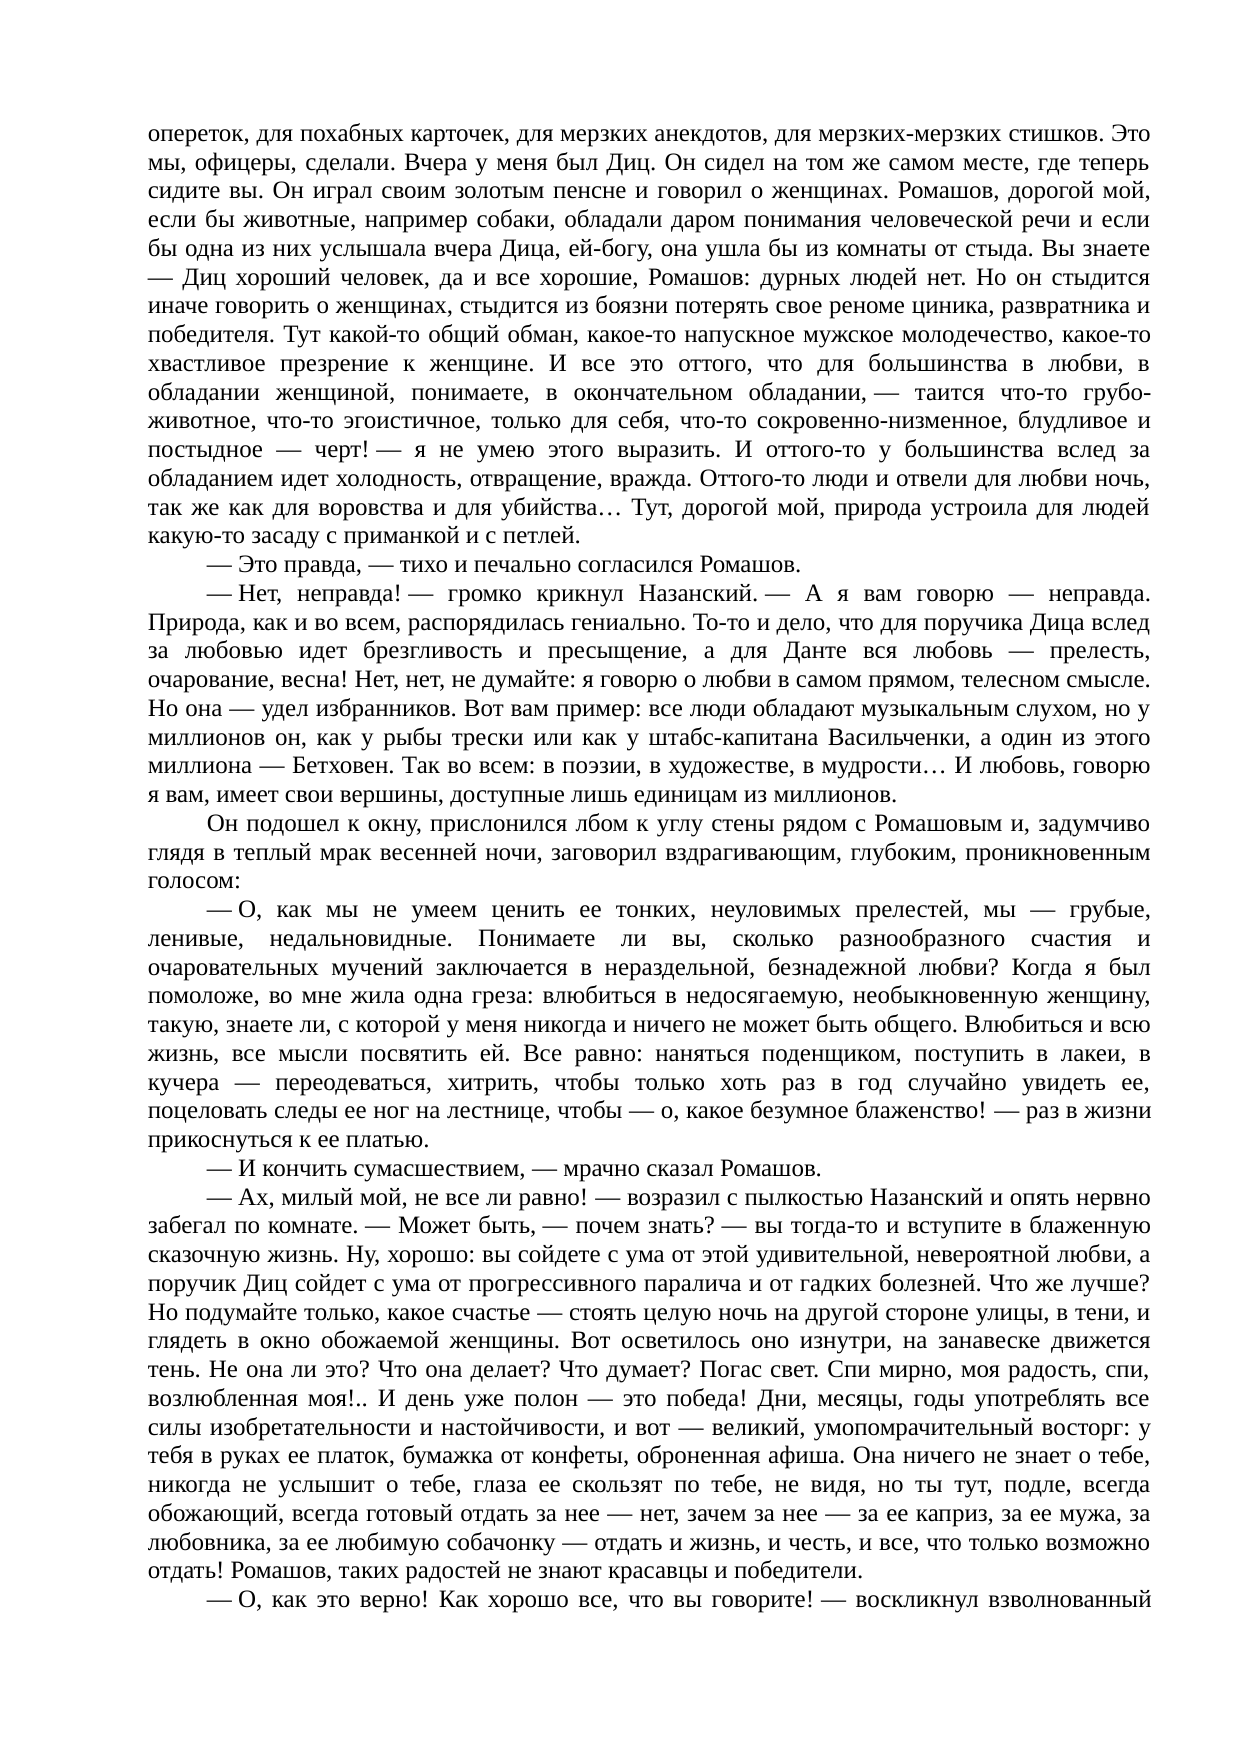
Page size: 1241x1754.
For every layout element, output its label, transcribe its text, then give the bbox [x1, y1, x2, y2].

text — Ах, милый мой, не все ли равно! — возразил с пылкостью Назанский и опять нервно забегал по комнате. — Может быть, — почем знать? — вы тогда-то и вступите в блаженную сказочную жизнь. Ну, хорошо: вы сойдете с ума от этой удивительной, невероятной любви, а поручик Диц сойдет с ума от прогрессивного паралича и от гадких болезней. Что же лучше? Но подумайте только, какое счастье — стоять целую ночь на другой стороне улицы, в тени, и глядеть в окно обожаемой женщины. Вот осветилось оно изнутри, на занавеске движется тень. Не она ли это? Что она делает? Что думает? Погас свет. Спи мирно, моя радость, спи, возлюбленная моя!.. И день уже полон — это победа! Дни, месяцы, годы употреблять все силы изобретательности и настойчивости, и вот — великий, умопомрачительный восторг: у тебя в руках ее платок, бумажка от конфеты, оброненная афиша. Она ничего не знает о тебе, никогда не услышит о тебе, глаза ее скользят по тебе, не видя, но ты тут, подле, всегда обожающий, всегда готовый отдать за нее — нет, зачем за нее — за ее каприз, за ее мужа, за любовника, за ее любимую собачонку — отдать и жизнь, и честь, и все, что только возможно отдать! Ромашов, таких радостей не знают красавцы и победители. [148, 1182, 1152, 1584]
text — О, как мы не умеем ценить ее тонких, неуловимых прелестей, мы — грубые, ленивые, недальновидные. Понимаете ли вы, сколько разнообразного счастия и очаровательных мучений заключается в нераздельной, безнадежной любви? Когда я был помоложе, во мне жила одна греза: влюбиться в недосягаемую, необыкновенную женщину, такую, знаете ли, с которой у меня никогда и ничего не может быть общего. Влюбиться и всю жизнь, все мысли посвятить ей. Все равно: наняться поденщиком, поступить в лакеи, в кучера — переодеваться, хитрить, чтобы только хоть раз в год случайно увидеть ее, поцеловать следы ее ног на лестнице, чтобы — о, какое безумное блаженство! — раз в жизни прикоснуться к ее платью. [148, 894, 1152, 1153]
text — Нет, неправда! — громко крикнул Назанский. — А я вам говорю — неправда. Природа, как и во всем, распорядилась гениально. То-то и дело, что для поручика Дица вслед за любовью идет брезгливость и пресыщение, а для Данте вся любовь — прелесть, очарование, весна! Нет, нет, не думайте: я говорю о любви в самом прямом, телесном смысле. Но она — удел избранников. Вот вам пример: все люди обладают музыкальным слухом, но у миллионов он, как у рыбы трески или как у штабс-капитана Васильченки, а один из этого миллиона — Бетховен. Так во всем: в поэзии, в художестве, в мудрости… И любовь, говорю я вам, имеет свои вершины, доступные лишь единицам из миллионов. [148, 578, 1152, 808]
text — О, как это верно! Как хорошо все, что вы говорите! — воскликнул взволнованный [148, 1584, 1152, 1613]
text Он подошел к окну, прислонился лбом к углу стены рядом с Ромашовым и, задумчиво глядя в теплый мрак весенней ночи, заговорил вздрагивающим, глубоким, проникновенным голосом: [148, 808, 1152, 894]
text опереток, для похабных карточек, для мерзких анекдотов, для мерзких-мерзких стишков. Это мы, офицеры, сделали. Вчера у меня был Диц. Он сидел на том же самом месте, где теперь сидите вы. Он играл своим золотым пенсне и говорил о женщинах. Ромашов, дорогой мой, если бы животные, например собаки, обладали даром понимания человеческой речи и если бы одна из них услышала вчера Дица, ей-богу, она ушла бы из комнаты от стыда. Вы знаете — Диц хороший человек, да и все хорошие, Ромашов: дурных людей нет. Но он стыдится иначе говорить о женщинах, стыдится из боязни потерять свое реноме циника, развратника и победителя. Тут какой-то общий обман, какое-то напускное мужское молодечество, какое-то хвастливое презрение к женщине. И все это оттого, что для большинства в любви, в обладании женщиной, понимаете, в окончательном обладании, — таится что-то грубо-животное, что-то эгоистичное, только для себя, что-то сокровенно-низменное, блудливое и постыдное — черт! — я не умею этого выразить. И оттого-то у большинства вслед за обладанием идет холодность, отвращение, вражда. Оттого-то люди и отвели для любви ночь, так же как для воровства и для убийства… Тут, дорогой мой, природа устроила для людей какую-то засаду с приманкой и с петлей. [148, 118, 1152, 549]
text — И кончить сумасшествием, — мрачно сказал Ромашов. [148, 1153, 1152, 1182]
text — Это правда, — тихо и печально согласился Ромашов. [148, 549, 1152, 578]
